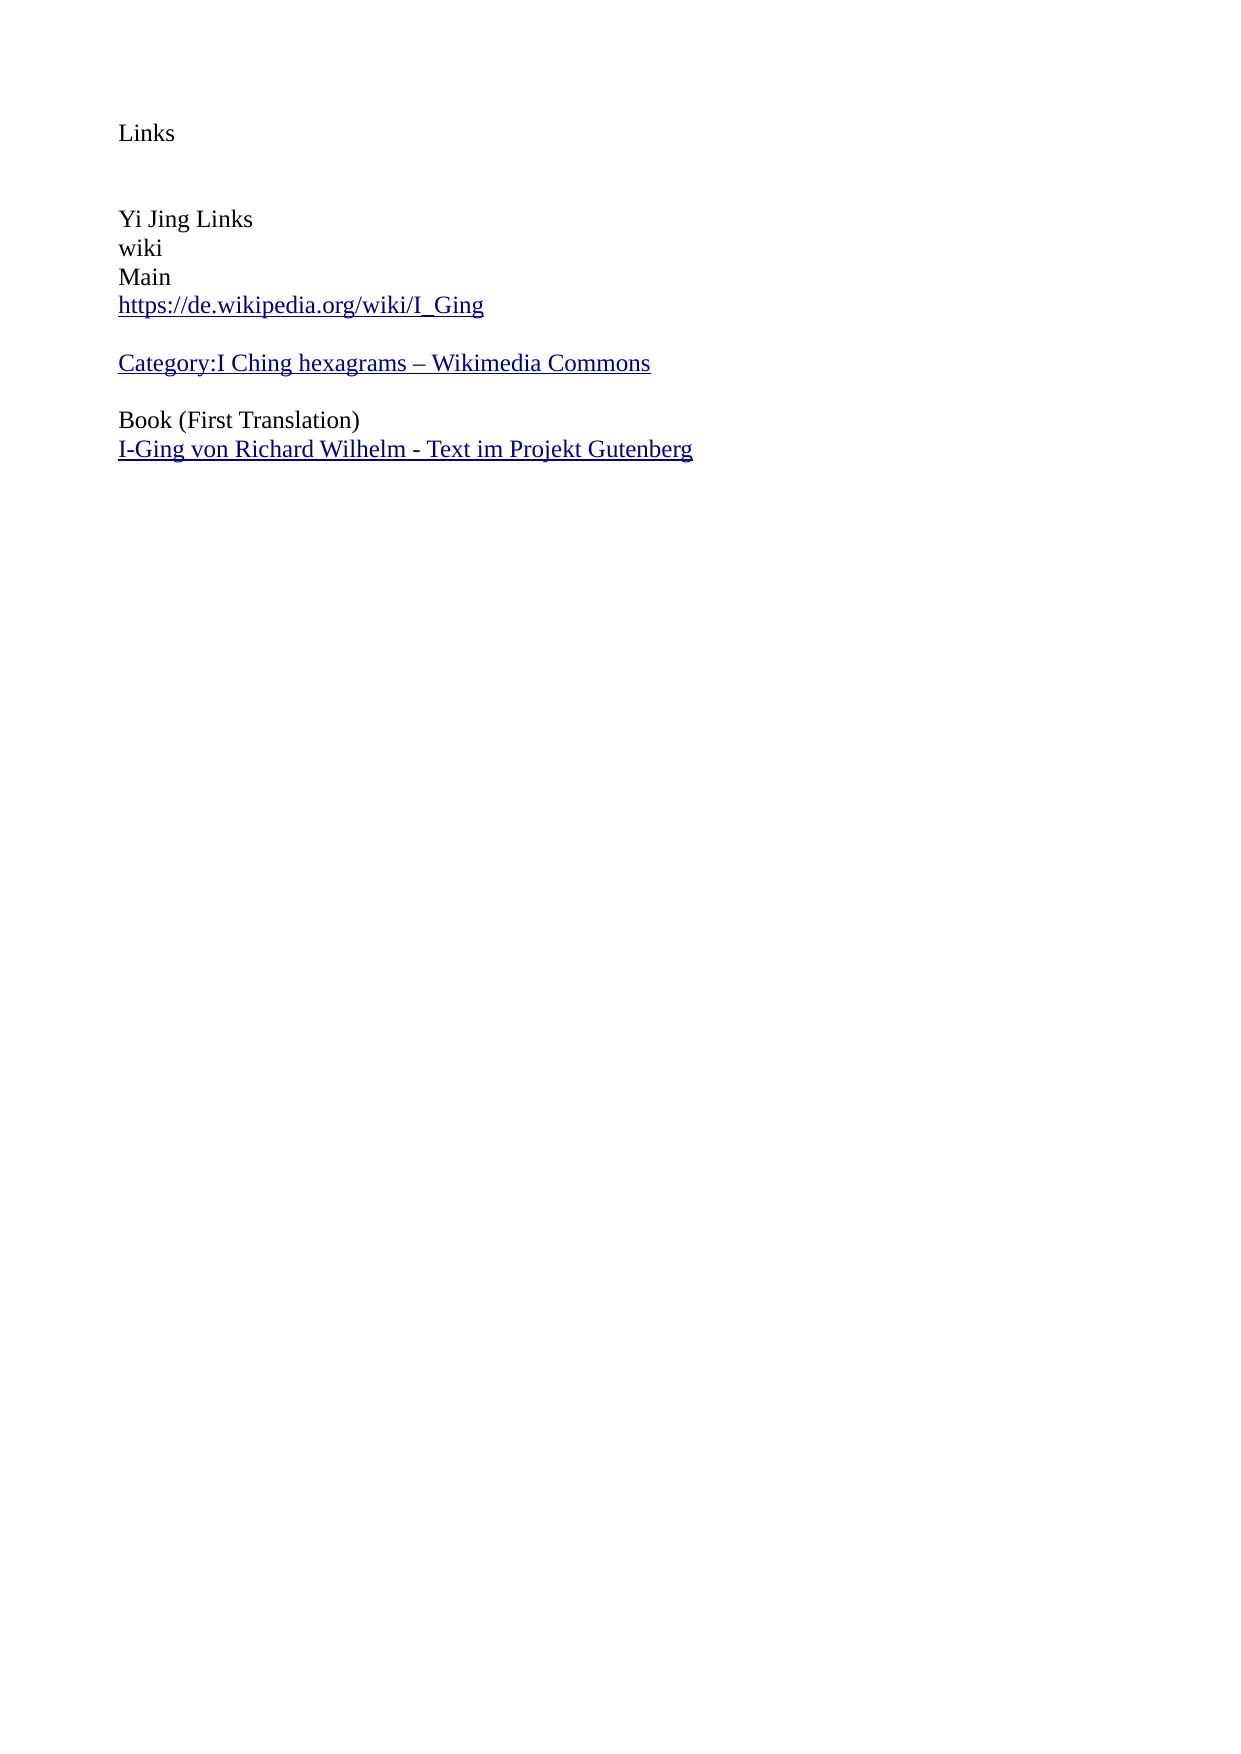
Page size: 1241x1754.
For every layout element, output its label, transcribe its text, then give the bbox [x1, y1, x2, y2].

text I-Ging von Richard Wilhelm - Text im Projekt Gutenberg [118, 434, 1122, 463]
text Book (First Translation) [118, 406, 1122, 434]
text Main [118, 262, 1122, 291]
text wiki [118, 233, 1122, 262]
text https://de.wikipedia.org/wiki/I_Ging [118, 291, 1122, 319]
text Yi Jing Links [118, 204, 1122, 233]
text Links [118, 118, 1122, 147]
text Category:I Ching hexagrams – Wikimedia Commons [118, 348, 1122, 377]
